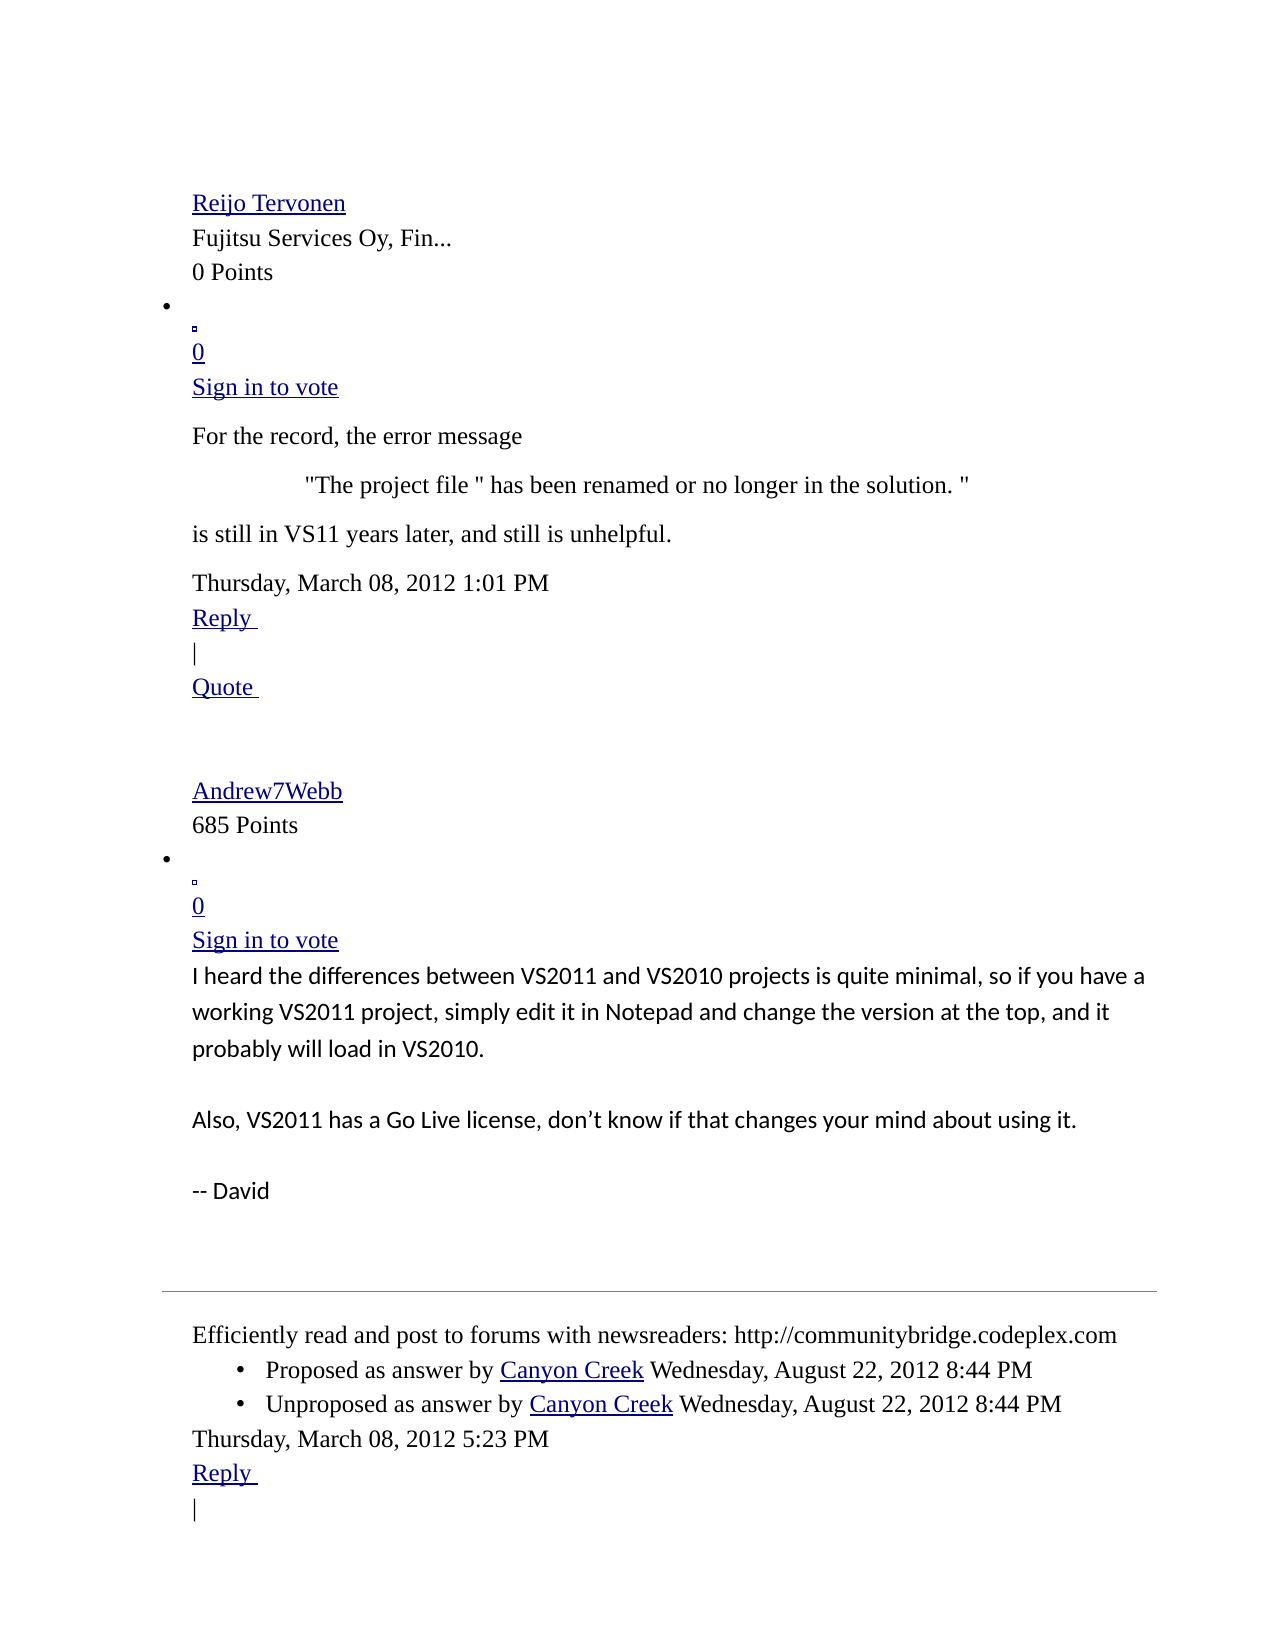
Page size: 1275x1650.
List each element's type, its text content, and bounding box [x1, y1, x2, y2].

list Reply [162, 603, 1157, 631]
list Proposed as answer by Canyon Creek Wednesday, August 22, 2012 8:44 PM [236, 1355, 1157, 1384]
list 0 [162, 891, 1157, 919]
list 0 [162, 337, 1157, 366]
list | [162, 637, 1157, 666]
list For the record, the error message [162, 421, 1157, 450]
list Also, VS2011 has a Go Live license, don’t know if that changes your mind about using it. [162, 1104, 1157, 1134]
list Thursday, March 08, 2012 5:23 PM [162, 1424, 1157, 1453]
list "The project file '' has been renamed or no longer in the solution. " [162, 470, 1157, 499]
list I heard the differences between VS2011 and VS2010 projects is quite minimal, so if you have a working VS2011 project, simply edit it in Notepad and change the version at the top, and it probably will load in VS2010. [162, 960, 1157, 1063]
list is still in VS11 years later, and still is unhelpful. [162, 519, 1157, 548]
list Fujitsu Services Oy, Fin... [162, 223, 1157, 251]
list Sign in to vote [162, 372, 1157, 401]
list Thursday, March 08, 2012 1:01 PM [162, 568, 1157, 597]
list | [162, 1493, 1157, 1522]
list Andrew7Webb [162, 776, 1157, 805]
list -- David [162, 1175, 1157, 1206]
list Reply [162, 1458, 1157, 1487]
list Sign in to vote [162, 925, 1157, 954]
list 0 Points [162, 257, 1157, 286]
list Quote [162, 672, 1157, 700]
list Reijo Tervonen [162, 188, 1157, 217]
list Efficiently read and post to forums with newsreaders: http://communitybridge.codeplex.com [162, 1321, 1157, 1349]
list 685 Points [162, 811, 1157, 839]
list Unproposed as answer by Canyon Creek Wednesday, August 22, 2012 8:44 PM [236, 1389, 1157, 1418]
